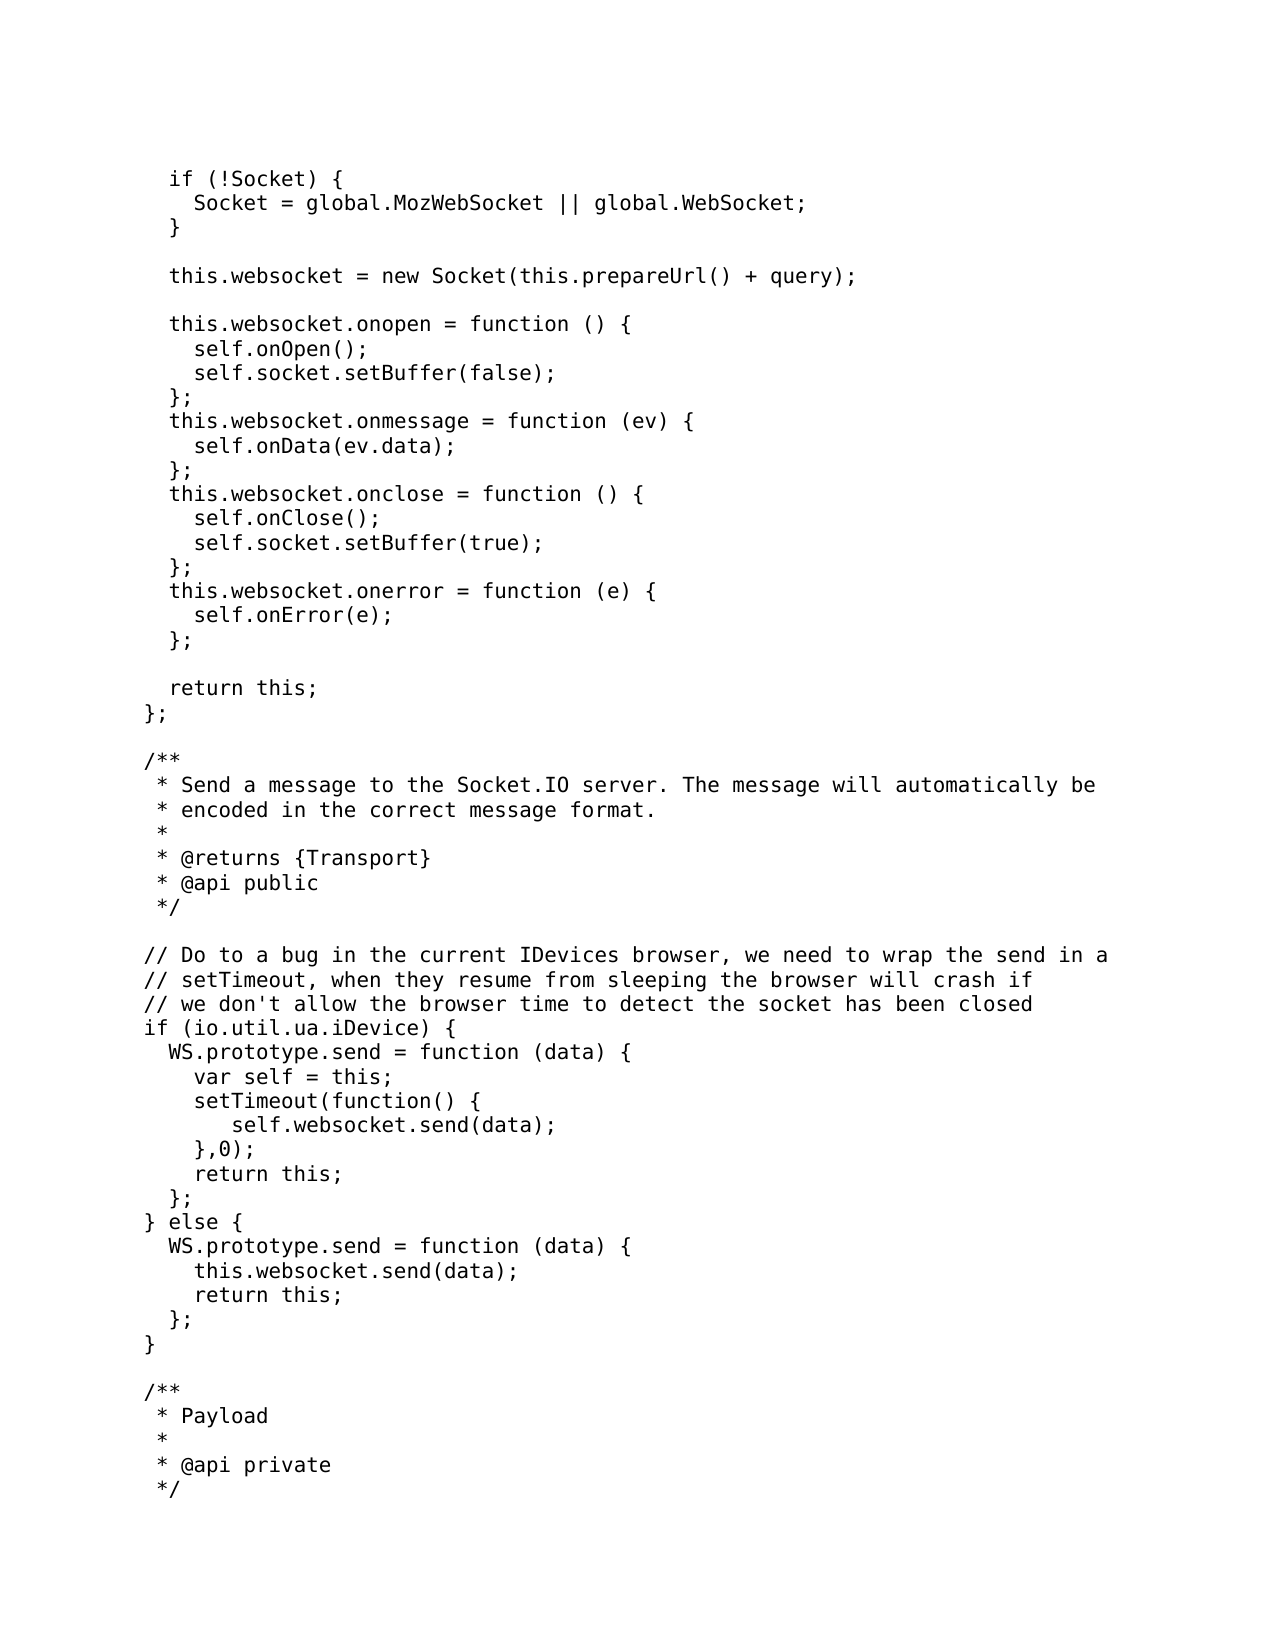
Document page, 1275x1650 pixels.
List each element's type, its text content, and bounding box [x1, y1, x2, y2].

text },0); [118, 1137, 1157, 1162]
text * Payload [118, 1404, 1157, 1429]
text this.websocket.onerror = function (e) { [118, 579, 1157, 603]
text return this; [118, 1283, 1157, 1307]
text /** [118, 1380, 1157, 1404]
text self.onOpen(); [118, 337, 1157, 361]
text this.websocket.onopen = function () { [118, 312, 1157, 337]
text } [118, 215, 1157, 239]
text self.socket.setBuffer(true); [118, 531, 1157, 555]
text * [118, 822, 1157, 846]
text * @returns {Transport} [118, 846, 1157, 871]
text Socket = global.MozWebSocket || global.WebSocket; [118, 191, 1157, 215]
text // setTimeout, when they resume from sleeping the browser will crash if [118, 968, 1157, 992]
text */ [118, 895, 1157, 919]
text }; [118, 1307, 1157, 1332]
text }; [118, 628, 1157, 652]
text self.onClose(); [118, 506, 1157, 531]
text if (io.util.ua.iDevice) { [118, 1016, 1157, 1040]
text * encoded in the correct message format. [118, 798, 1157, 822]
text } else { [118, 1210, 1157, 1234]
text * [118, 1429, 1157, 1453]
text }; [118, 458, 1157, 482]
text this.websocket.send(data); [118, 1259, 1157, 1283]
text return this; [118, 676, 1157, 701]
text */ [118, 1477, 1157, 1502]
text self.socket.setBuffer(false); [118, 361, 1157, 385]
text // we don't allow the browser time to detect the socket has been closed [118, 992, 1157, 1016]
text // Do to a bug in the current IDevices browser, we need to wrap the send in a [118, 943, 1157, 968]
text setTimeout(function() { [118, 1089, 1157, 1113]
text * @api private [118, 1453, 1157, 1477]
text self.onData(ev.data); [118, 434, 1157, 458]
text self.websocket.send(data); [118, 1113, 1157, 1137]
text self.onError(e); [118, 603, 1157, 628]
text if (!Socket) { [118, 167, 1157, 191]
text WS.prototype.send = function (data) { [118, 1234, 1157, 1259]
text * Send a message to the Socket.IO server. The message will automatically be [118, 773, 1157, 798]
text this.websocket.onmessage = function (ev) { [118, 409, 1157, 434]
text var self = this; [118, 1065, 1157, 1089]
text WS.prototype.send = function (data) { [118, 1040, 1157, 1065]
text * @api public [118, 871, 1157, 895]
text /** [118, 749, 1157, 773]
text } [118, 1332, 1157, 1356]
text }; [118, 1186, 1157, 1210]
text }; [118, 555, 1157, 579]
text this.websocket.onclose = function () { [118, 482, 1157, 506]
text this.websocket = new Socket(this.prepareUrl() + query); [118, 264, 1157, 288]
text return this; [118, 1162, 1157, 1186]
text }; [118, 701, 1157, 725]
text }; [118, 385, 1157, 409]
